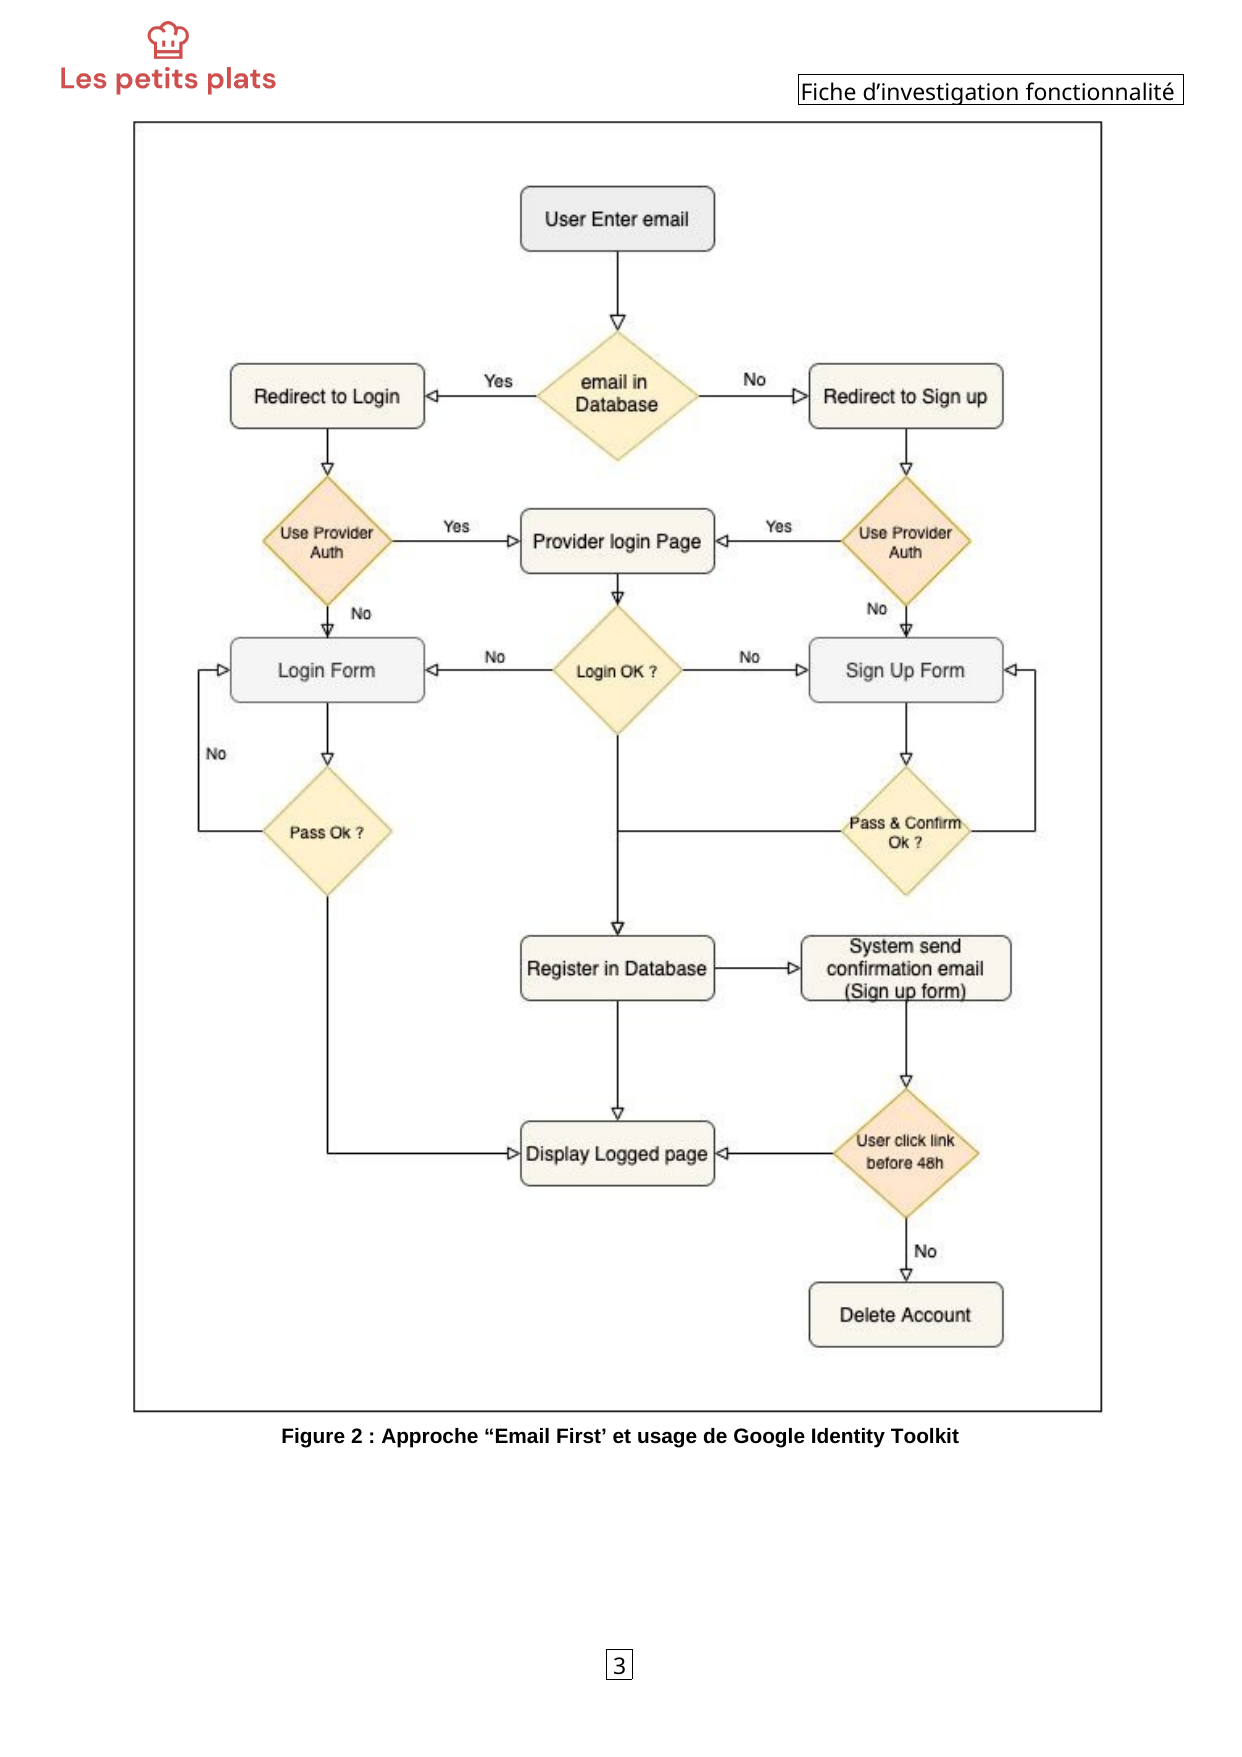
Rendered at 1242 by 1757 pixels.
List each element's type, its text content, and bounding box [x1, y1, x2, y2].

picture [132, 121, 1104, 1414]
picture [59, 21, 277, 97]
text Figure 2 : Approche “Email First’ et usage de Google Identity Toolkit [281, 1424, 959, 1448]
